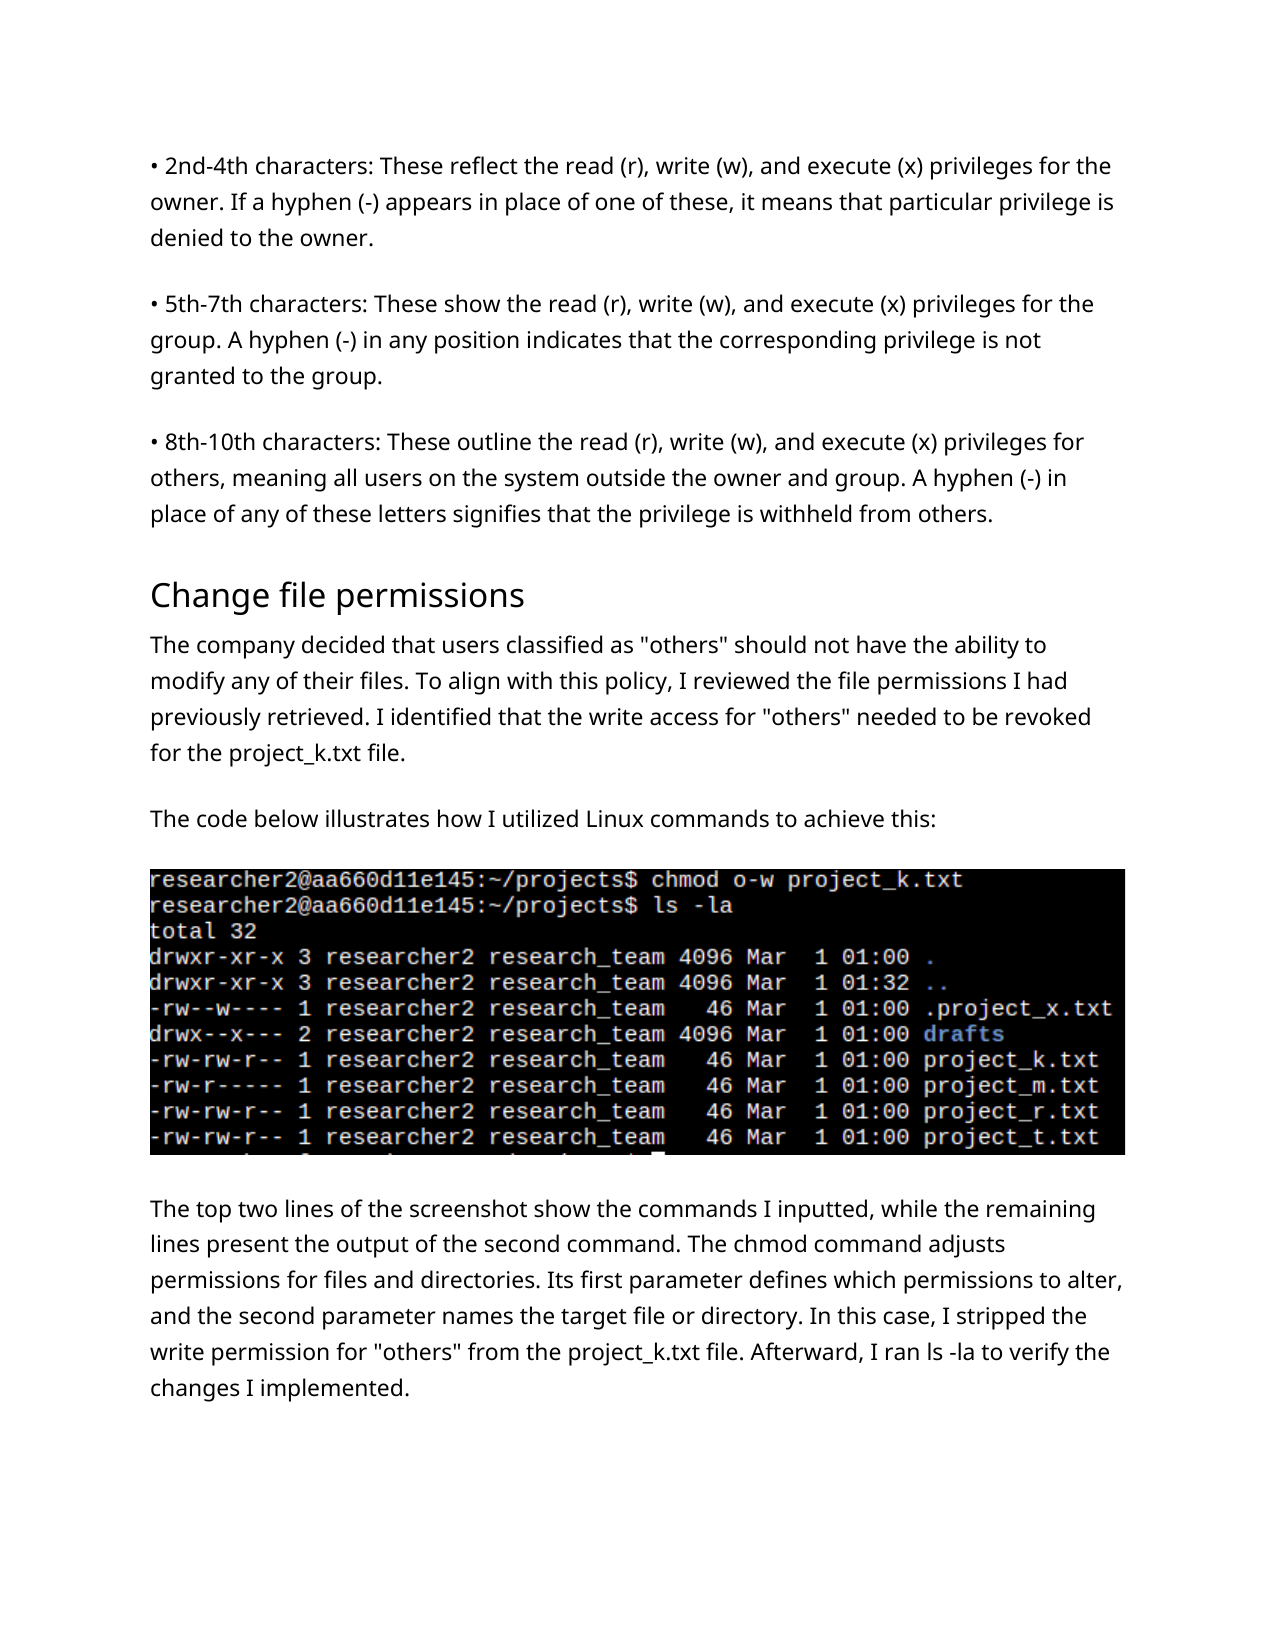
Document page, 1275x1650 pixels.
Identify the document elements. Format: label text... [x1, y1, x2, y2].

subtitle Change file permissions [150, 571, 1125, 617]
picture [150, 869, 1125, 1155]
text • 5th-7th characters: These show the read (r), write (w), and execute (x) privileges for the group. A hyphen (-) in any position indicates that the corresponding privilege is not granted to the group. [150, 288, 1125, 391]
text • 2nd-4th characters: These reflect the read (r), write (w), and execute (x) privileges for the owner. If a hyphen (-) appears in place of one of these, it means that particular privilege is denied to the owner. [150, 150, 1125, 253]
text • 8th-10th characters: These outline the read (r), write (w), and execute (x) privileges for others, meaning all users on the system outside the owner and group. A hyphen (-) in place of any of these letters signifies that the privilege is withheld from others. [150, 426, 1125, 529]
text The company decided that users classified as "others" should not have the ability to modify any of their files. To align with this policy, I reviewed the file permissions I had previously retrieved. I identified that the write access for "others" needed to be revoked for the project_k.txt file. [150, 629, 1125, 768]
text The top two lines of the screenshot show the commands I inputted, while the remaining lines present the output of the second command. The chmod command adjusts permissions for files and directories. Its first parameter defines which permissions to alter, and the second parameter names the target file or directory. In this case, I stripped the write permission for "others" from the project_k.txt file. Afterward, I ran ls -la to verify the changes I implemented. [150, 1192, 1125, 1403]
text The code below illustrates how I utilized Linux commands to achieve this: [150, 803, 1125, 834]
